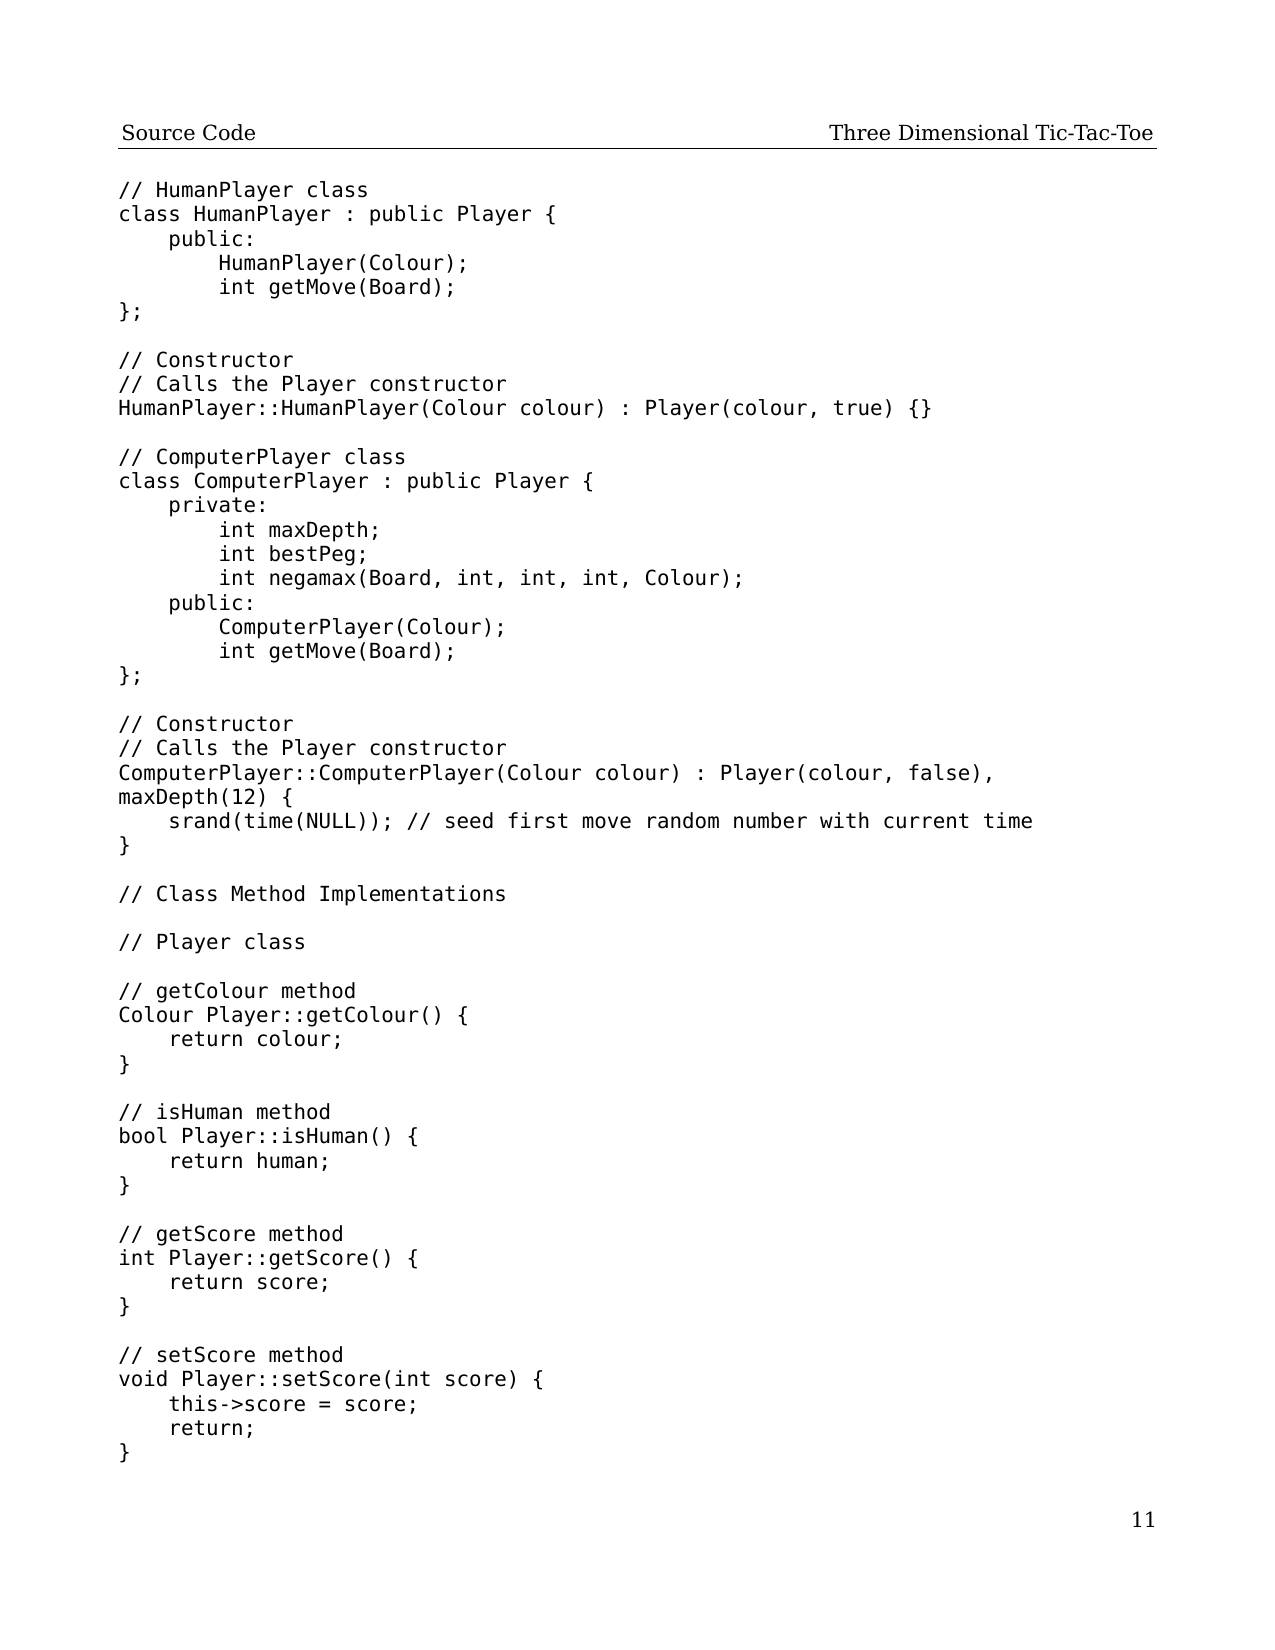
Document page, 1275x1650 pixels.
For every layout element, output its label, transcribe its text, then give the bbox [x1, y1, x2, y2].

text int negamax(Board, int, int, int, Colour); [118, 566, 1157, 591]
text // Constructor [118, 348, 1157, 372]
text int bestPeg; [118, 542, 1157, 566]
text // HumanPlayer class [118, 178, 1157, 202]
text // getColour method [118, 979, 1157, 1003]
text return colour; [118, 1027, 1157, 1052]
text } [118, 833, 1157, 858]
text // Constructor [118, 712, 1157, 736]
text } [118, 1440, 1157, 1464]
text private: [118, 493, 1157, 518]
text ComputerPlayer::ComputerPlayer(Colour colour) : Player(colour, false), maxDepth(12) { [118, 761, 1157, 809]
text bool Player::isHuman() { [118, 1124, 1157, 1149]
text // getScore method [118, 1222, 1157, 1246]
text // Calls the Player constructor [118, 372, 1157, 396]
text Colour Player::getColour() { [118, 1003, 1157, 1027]
text HumanPlayer::HumanPlayer(Colour colour) : Player(colour, true) {} [118, 396, 1157, 421]
text int maxDepth; [118, 518, 1157, 542]
text }; [118, 299, 1157, 324]
text ComputerPlayer(Colour); [118, 615, 1157, 639]
text void Player::setScore(int score) { [118, 1367, 1157, 1392]
text int getMove(Board); [118, 275, 1157, 299]
text // Class Method Implementations [118, 882, 1157, 906]
text } [118, 1173, 1157, 1197]
text } [118, 1052, 1157, 1076]
text public: [118, 591, 1157, 615]
text } [118, 1294, 1157, 1319]
text int getMove(Board); [118, 639, 1157, 663]
text return human; [118, 1149, 1157, 1173]
text }; [118, 663, 1157, 688]
text class ComputerPlayer : public Player { [118, 469, 1157, 493]
text return; [118, 1416, 1157, 1440]
text srand(time(NULL)); // seed first move random number with current time [118, 809, 1157, 833]
text class HumanPlayer : public Player { [118, 202, 1157, 227]
text HumanPlayer(Colour); [118, 251, 1157, 275]
text // ComputerPlayer class [118, 445, 1157, 469]
text this->score = score; [118, 1392, 1157, 1416]
text // Player class [118, 930, 1157, 955]
text // setScore method [118, 1343, 1157, 1367]
text // isHuman method [118, 1100, 1157, 1124]
text int Player::getScore() { [118, 1246, 1157, 1270]
text // Calls the Player constructor [118, 736, 1157, 761]
text public: [118, 227, 1157, 251]
text return score; [118, 1270, 1157, 1294]
